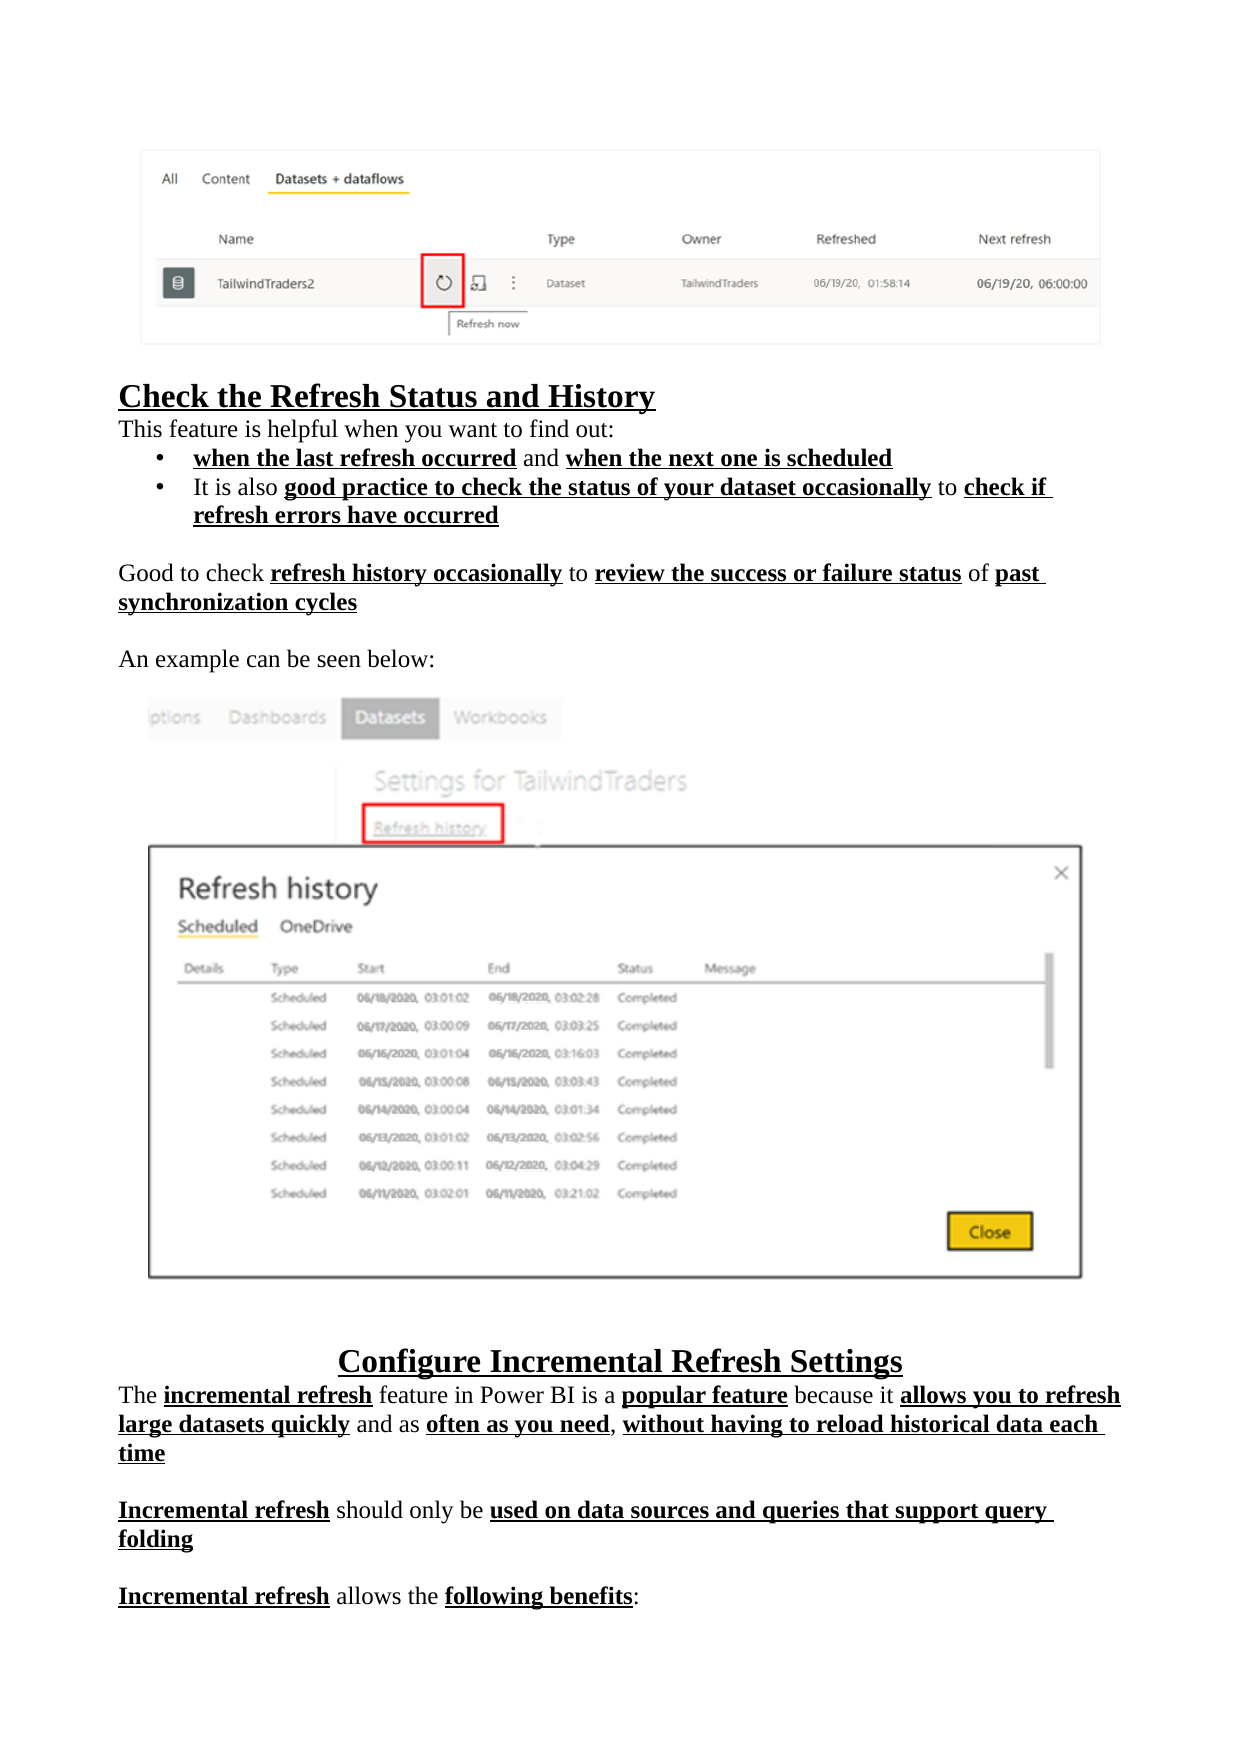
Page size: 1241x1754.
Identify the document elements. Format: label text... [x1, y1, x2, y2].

list when the last refresh occurred and when the next one is scheduled [156, 443, 1122, 472]
text Incremental refresh allows the following benefits: [118, 1581, 1122, 1610]
text Incremental refresh should only be used on data sources and queries that support query folding [118, 1495, 1122, 1553]
text Configure Incremental Refresh Settings [118, 1342, 1122, 1380]
text Good to check refresh history occasionally to review the success or failure status of past synchronization cycles [118, 558, 1122, 615]
picture [138, 148, 1103, 347]
text Check the Refresh Status and History [118, 376, 1122, 414]
text An example can be seen below: [118, 644, 1122, 673]
list It is also good practice to check the status of your dataset occasionally to check if refresh errors have occurred [156, 472, 1122, 529]
picture [148, 695, 1093, 1285]
text The incremental refresh feature in Power BI is a popular feature because it allows you to refresh large datasets quickly and as often as you need, without having to reload historical data each time [118, 1380, 1122, 1466]
text This feature is helpful when you want to find out: [118, 414, 1122, 443]
